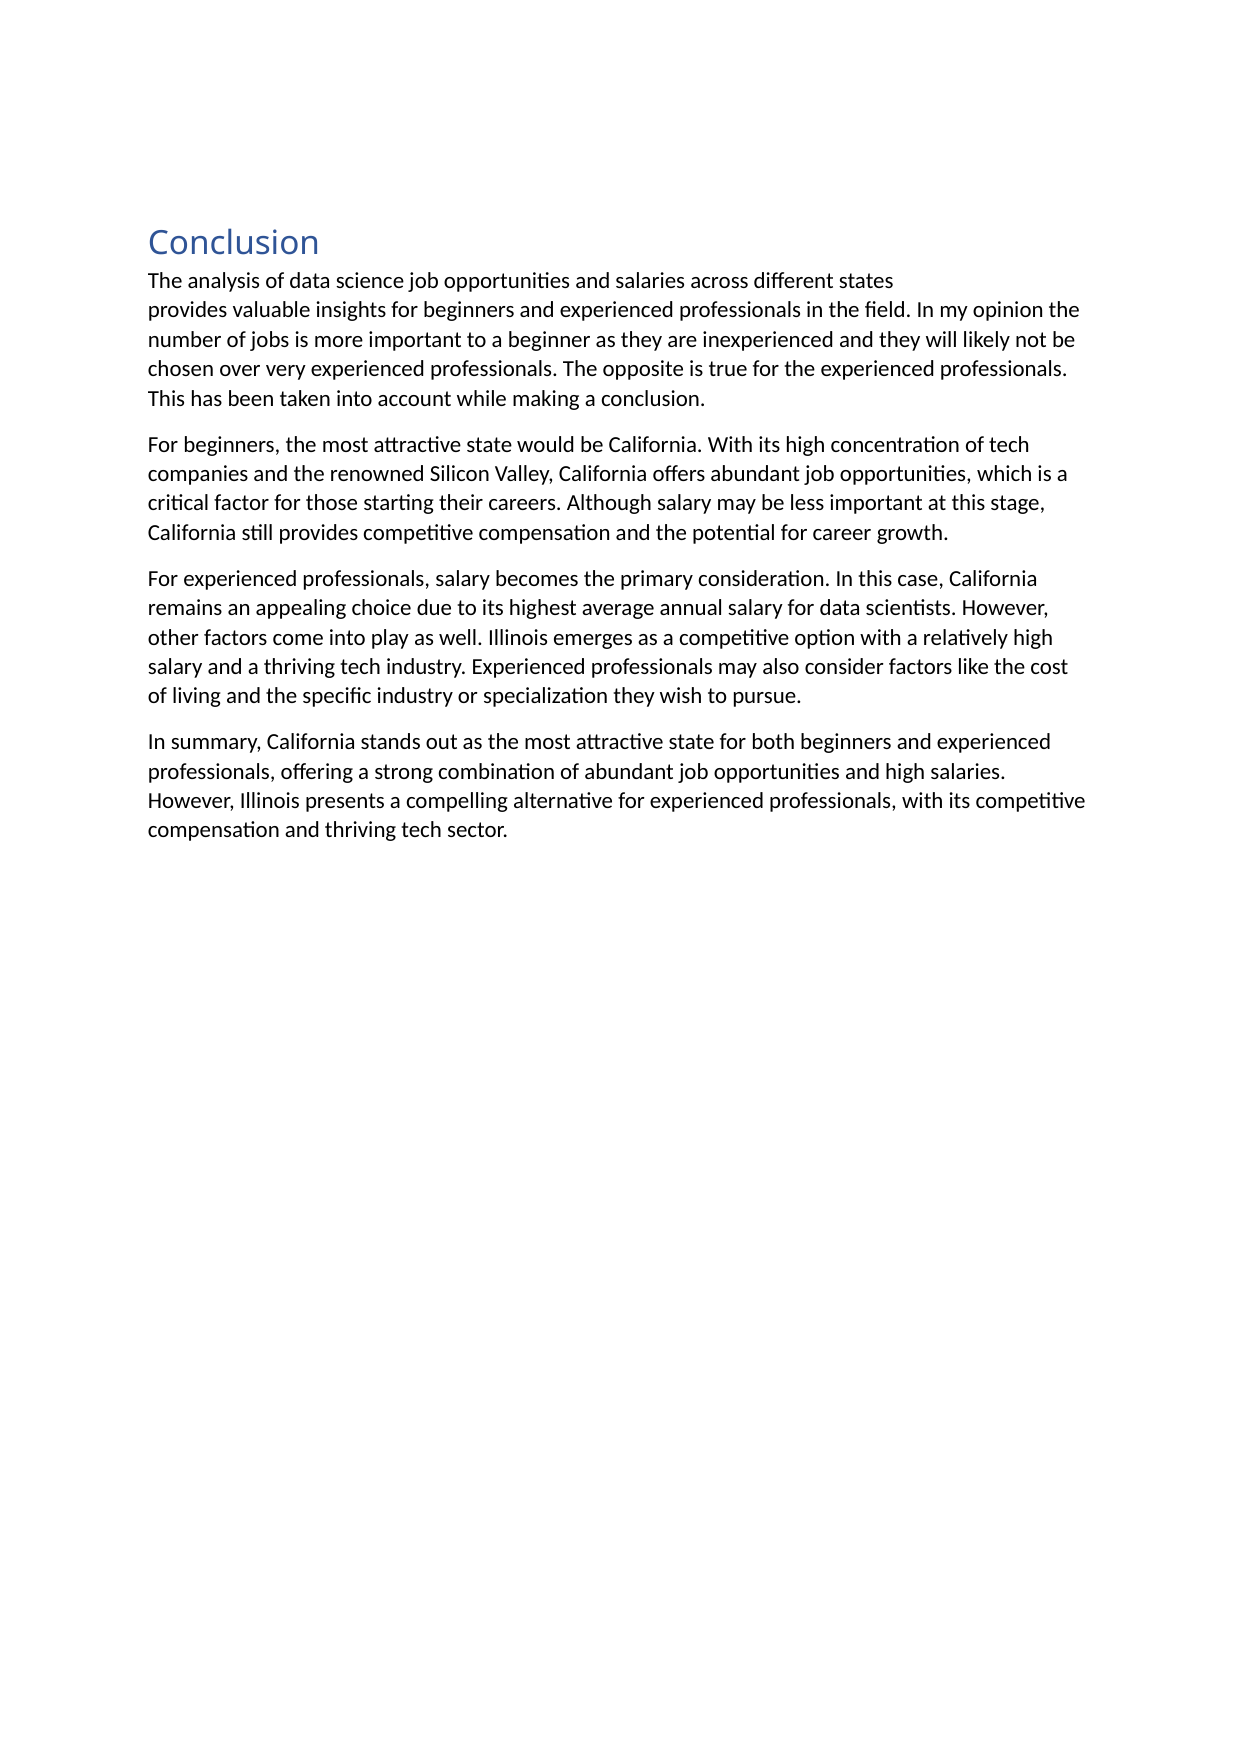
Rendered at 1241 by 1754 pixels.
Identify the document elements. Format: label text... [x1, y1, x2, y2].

text The analysis of data science job opportunities and salaries across different states provides valuable insights for beginners and experienced professionals in the field. In my opinion the number of jobs is more important to a beginner as they are inexperienced and they will likely not be chosen over very experienced professionals. The opposite is true for the experienced professionals. This has been taken into account while making a conclusion. [148, 266, 1093, 412]
text For beginners, the most attractive state would be California. With its high concentration of tech companies and the renowned Silicon Valley, California offers abundant job opportunities, which is a critical factor for those starting their careers. Although salary may be less important at this stage, California still provides competitive compensation and the potential for career growth. [148, 430, 1093, 546]
text In summary, California stands out as the most attractive state for both beginners and experienced professionals, offering a strong combination of abundant job opportunities and high salaries. However, Illinois presents a compelling alternative for experienced professionals, with its competitive compensation and thriving tech sector. [148, 727, 1093, 844]
text For experienced professionals, salary becomes the primary consideration. In this case, California remains an appealing choice due to its highest average annual salary for data scientists. However, other factors come into play as well. Illinois emerges as a competitive option with a relatively high salary and a thriving tech industry. Experienced professionals may also consider factors like the cost of living and the specific industry or specialization they wish to pursue. [148, 564, 1093, 709]
subtitle Conclusion [148, 219, 1093, 264]
